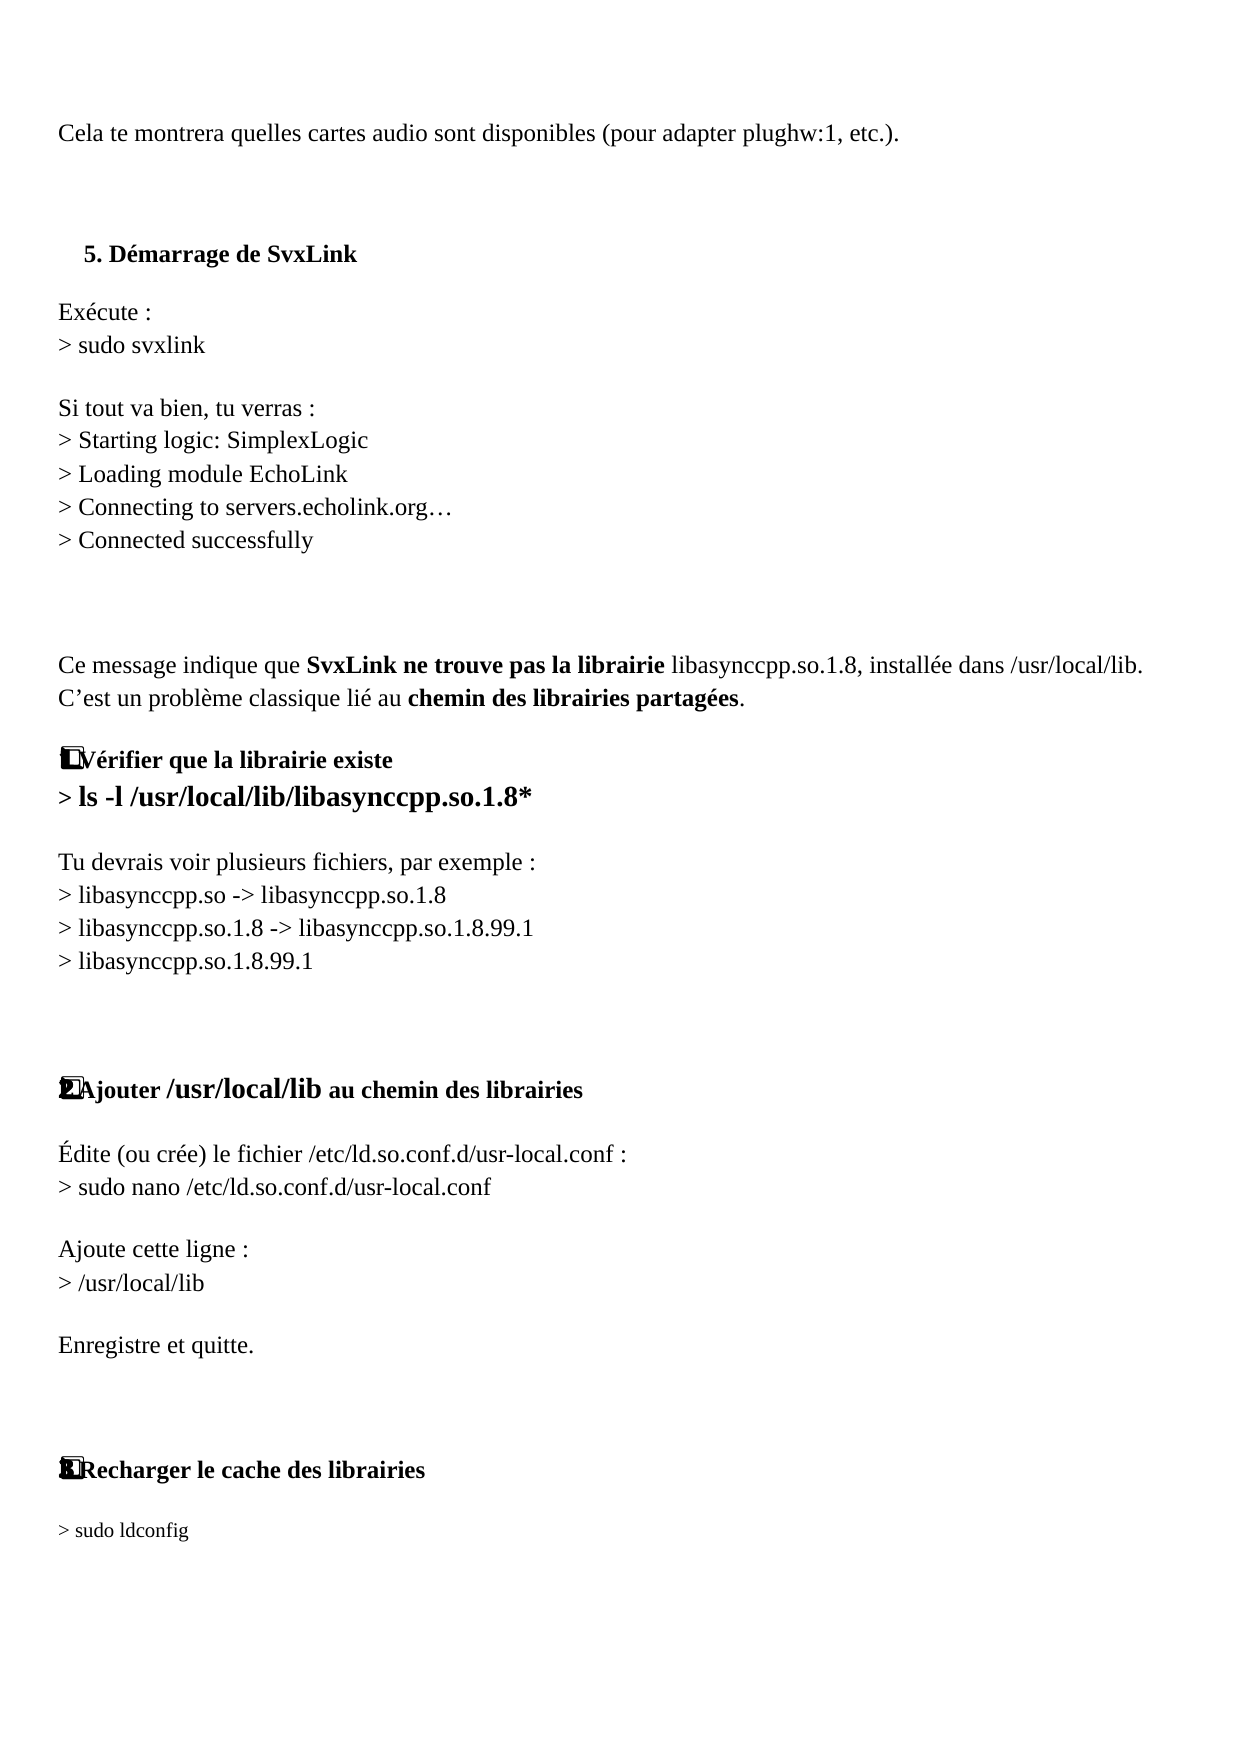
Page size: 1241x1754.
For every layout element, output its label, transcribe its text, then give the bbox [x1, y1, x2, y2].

subtitle 2️⃣ Ajouter /usr/local/lib au chemin des librairies [58, 1071, 1192, 1104]
subtitle 🚀 5. Démarrage de SvxLink [58, 239, 1192, 268]
text Enregistre et quitte. [58, 1330, 1192, 1359]
text Ce message indique que SvxLink ne trouve pas la librairie libasynccpp.so.1.8, installée dans /usr/local/lib. C’est un problème classique lié au chemin des librairies partagées. [58, 650, 1192, 711]
text > sudo ldconfig [58, 1518, 1192, 1542]
subtitle 3️⃣ Recharger le cache des librairies [58, 1455, 1192, 1484]
text Exécute : > sudo svxlink [58, 297, 1192, 359]
subtitle 1️⃣ Vérifier que la librairie existe > ls -l /usr/local/lib/libasynccpp.so.1.8* [58, 745, 1192, 812]
text Si tout va bien, tu verras : > Starting logic: SimplexLogic > Loading module EchoLink > Connecting to servers.echolink.org… > Connected successfully [58, 393, 1192, 553]
text Édite (ou crée) le fichier /etc/ld.so.conf.d/usr-local.conf : > sudo nano /etc/ld.so.conf.d/usr-local.conf [58, 1139, 1192, 1201]
text Tu devrais voir plusieurs fichiers, par exemple : > libasynccpp.so -> libasynccpp.so.1.8 > libasynccpp.so.1.8 -> libasynccpp.so.1.8.99.1 > libasynccpp.so.1.8.99.1 [58, 847, 1192, 975]
text Ajoute cette ligne : > /usr/local/lib [58, 1234, 1192, 1296]
text Cela te montrera quelles cartes audio sont disponibles (pour adapter plughw:1, etc.). [58, 118, 1192, 147]
